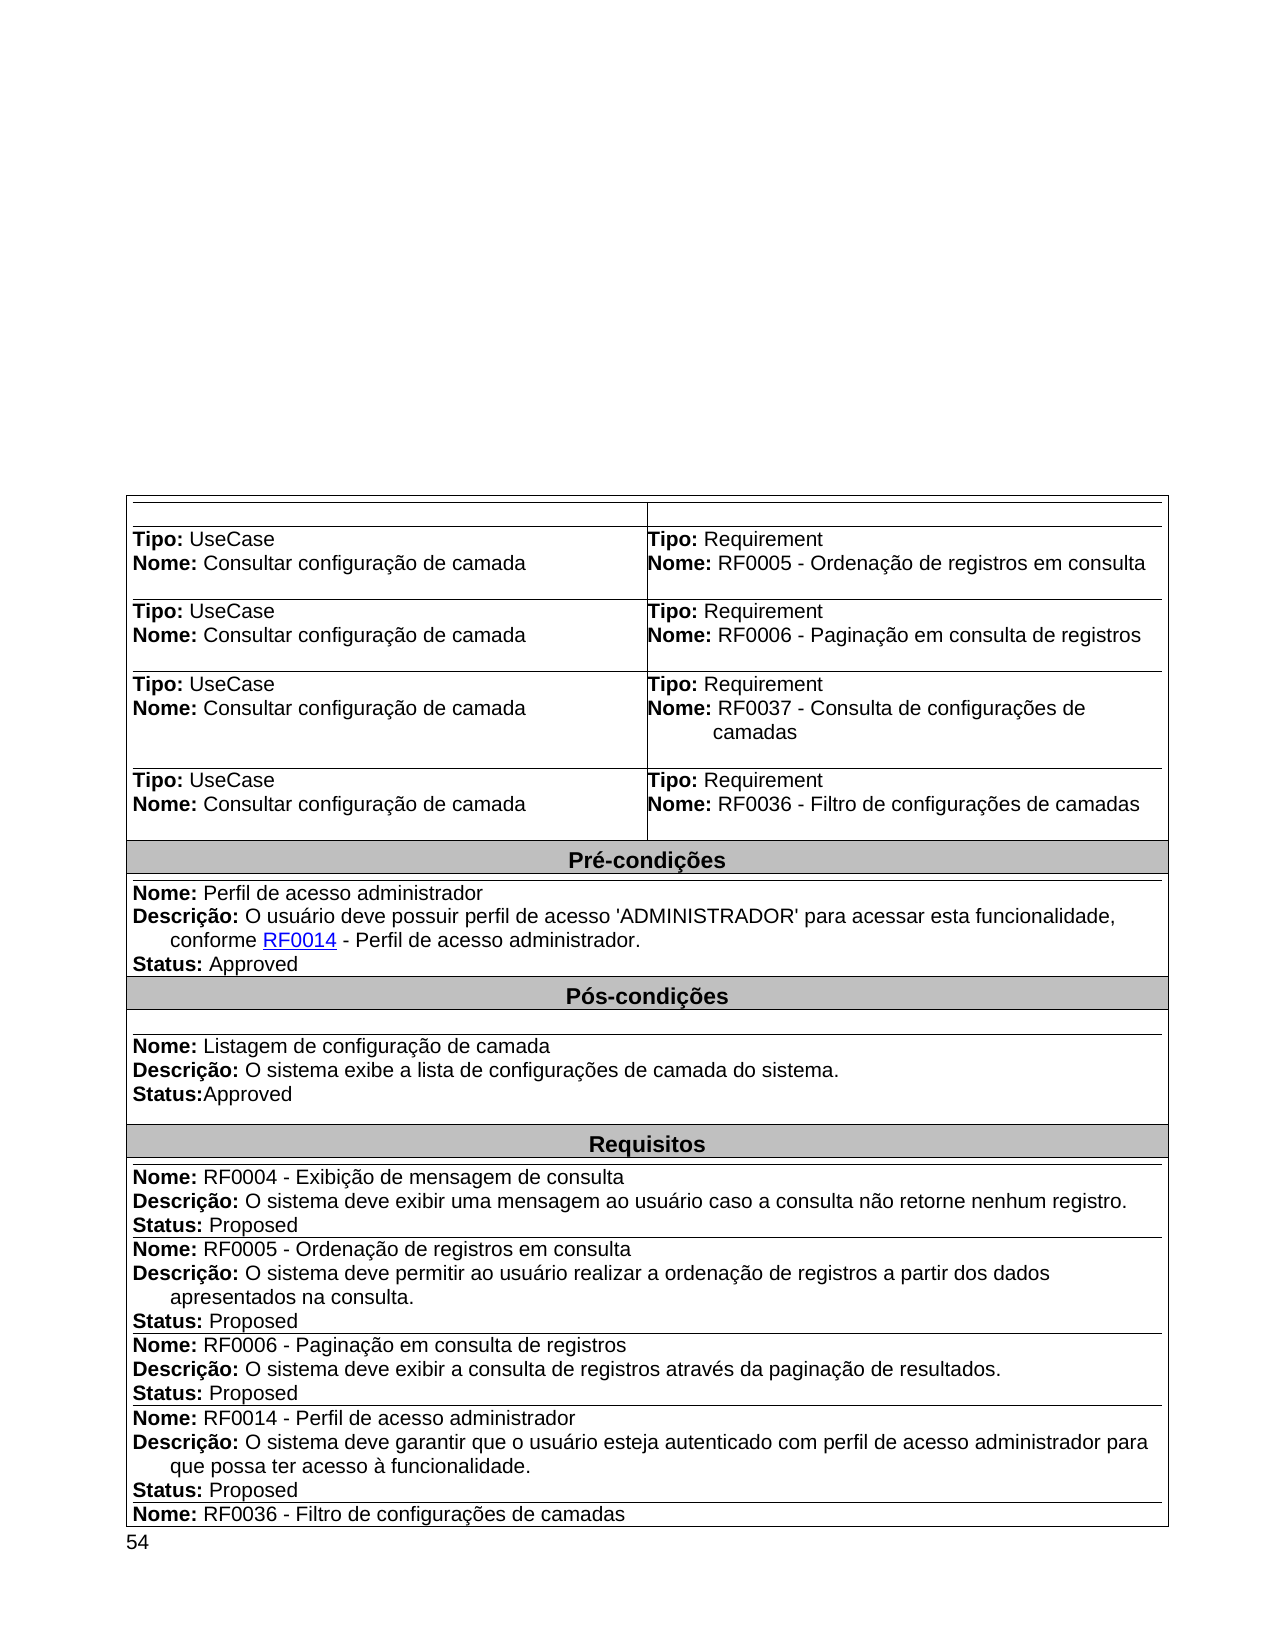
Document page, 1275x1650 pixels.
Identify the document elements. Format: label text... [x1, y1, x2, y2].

table_cell Nome: RF0006 - Paginação em consulta de registros Descrição: O sistema deve exibir a consulta de registros através da paginação de resultados. Status: Proposed [133, 1334, 1162, 1405]
table_cell Tipo: UseCase Nome: Consultar configuração de camada [133, 527, 647, 599]
table_cell [127, 1010, 1168, 1124]
table_cell Nome: RF0005 - Ordenação de registros em consulta Descrição: O sistema deve permitir ao usuário realizar a ordenação de registros a partir dos dados apresentados na consulta. Status: Proposed [133, 1238, 1162, 1333]
table_cell [648, 503, 1162, 526]
table_cell Tipo: Requirement Nome: RF0006 - Paginação em consulta de registros [648, 600, 1162, 671]
table_cell Tipo: UseCase Nome: Consultar configuração de camada [133, 600, 647, 671]
table_cell Tipo: Requirement Nome: RF0036 - Filtro de configurações de camadas [648, 769, 1162, 840]
table_cell Pós-condições [127, 977, 1168, 1009]
table_header Nome: RF0004 - Exibição de mensagem de consulta Descrição: O sistema deve exibir uma mensagem ao usuário caso a consulta não retorne nenhum registro. Status: Proposed [133, 1165, 1162, 1236]
table_header Nome: Perfil de acesso administrador Descrição: O usuário deve possuir perfil de acesso 'ADMINISTRADOR' para acessar esta funcionalidade, conforme RF0014 - Perfil de acesso administrador. Status: Approved [133, 881, 1162, 976]
table_cell [127, 496, 1168, 840]
table_cell Pré-condições [127, 841, 1168, 873]
table_cell [127, 874, 1168, 976]
table_cell [127, 1158, 1168, 1526]
table_cell Nome: RF0036 - Filtro de configurações de camadas [133, 1503, 1162, 1526]
table_cell [133, 503, 647, 526]
table_cell Tipo: Requirement Nome: RF0037 - Consulta de configurações de camadas [648, 672, 1162, 767]
table_cell Tipo: UseCase Nome: Consultar configuração de camada [133, 769, 647, 840]
table_header Nome: Listagem de configuração de camada Descrição: O sistema exibe a lista de configurações de camada do sistema. Status:Approved [133, 1035, 1162, 1106]
table_cell Tipo: Requirement Nome: RF0005 - Ordenação de registros em consulta [648, 527, 1162, 599]
table_cell Nome: RF0014 - Perfil de acesso administrador Descrição: O sistema deve garantir que o usuário esteja autenticado com perfil de acesso administrador para que possa ter acesso à funcionalidade. Status: Proposed [133, 1406, 1162, 1501]
table_cell Requisitos [127, 1125, 1168, 1157]
table_cell Tipo: UseCase Nome: Consultar configuração de camada [133, 672, 647, 767]
